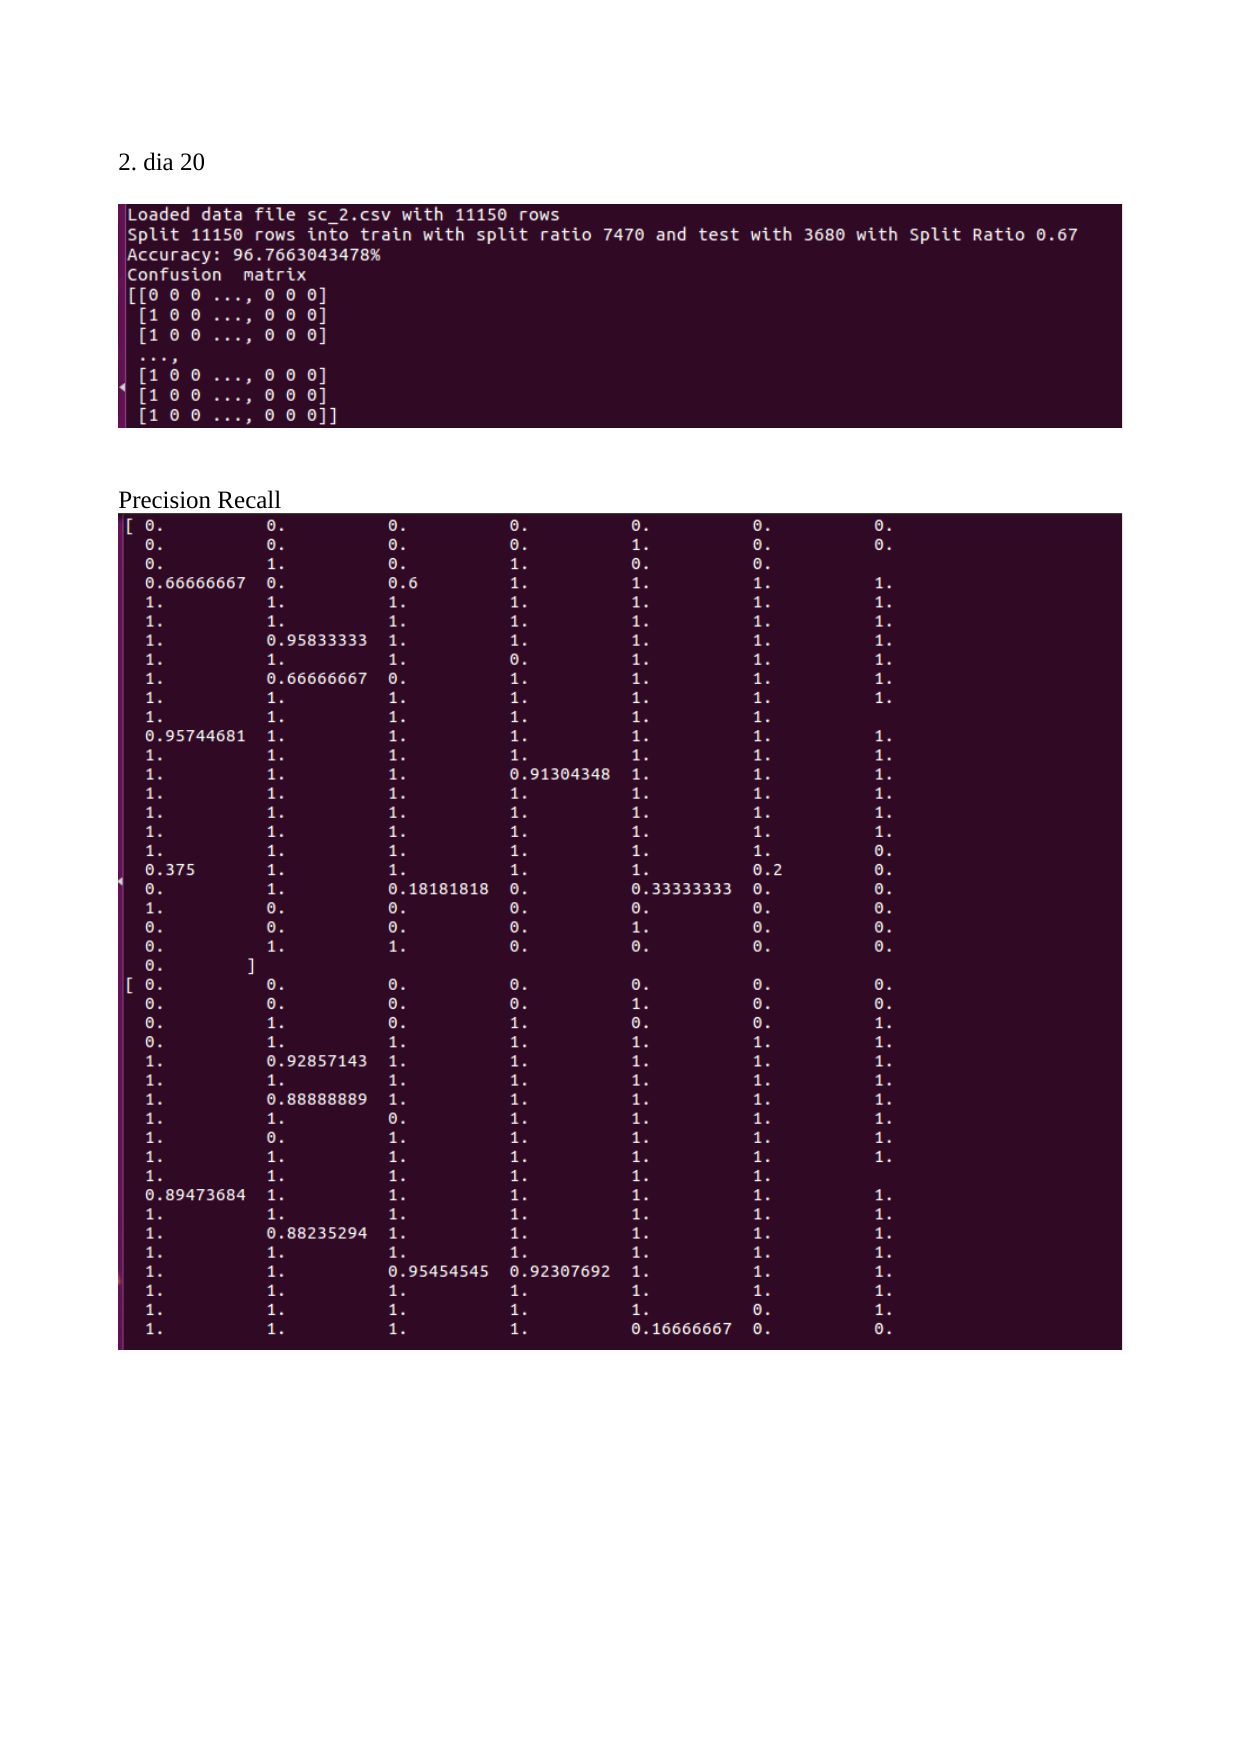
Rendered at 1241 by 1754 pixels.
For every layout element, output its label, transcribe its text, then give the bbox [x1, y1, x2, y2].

text Precision Recall [118, 485, 1122, 513]
picture [118, 513, 1123, 1350]
picture [118, 204, 1123, 428]
text 2. dia 20 [118, 147, 1122, 176]
